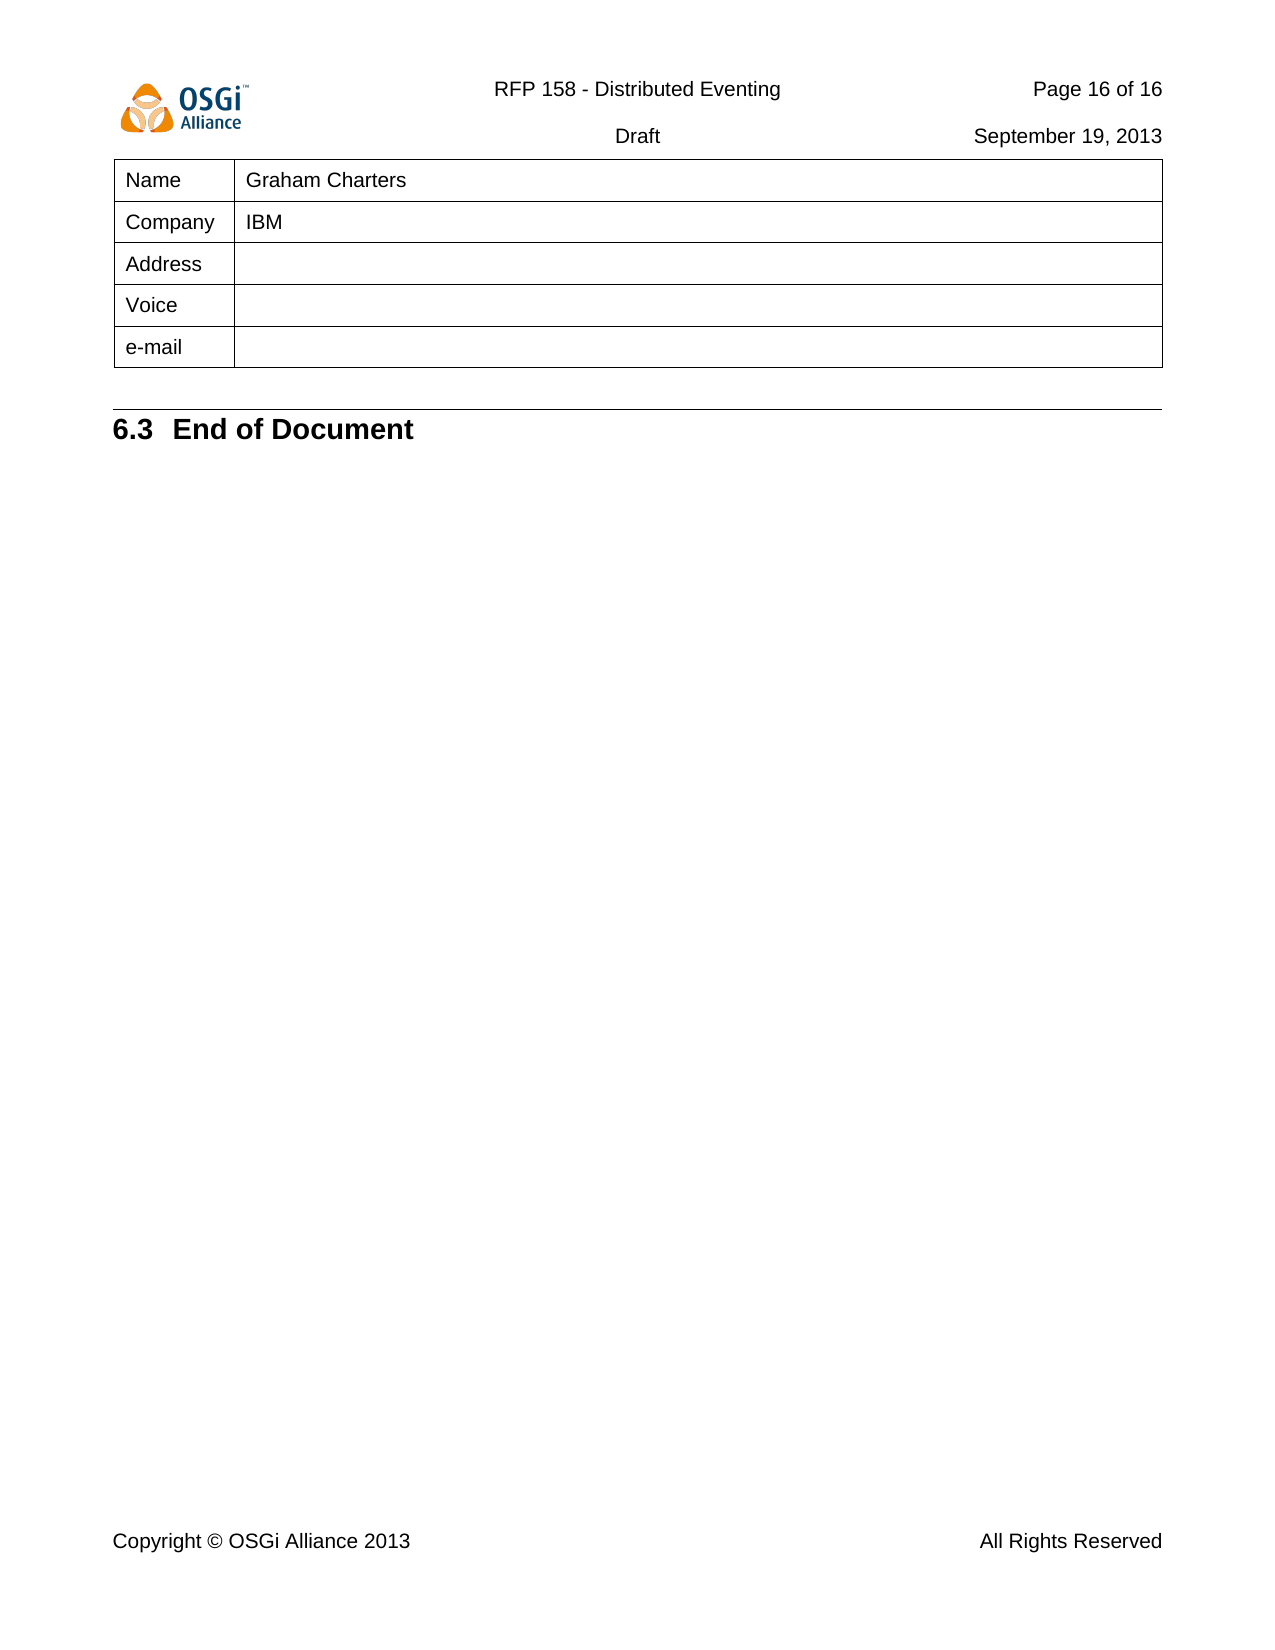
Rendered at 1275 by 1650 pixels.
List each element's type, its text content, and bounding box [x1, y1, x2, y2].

table_cell [235, 327, 1162, 367]
table_cell Voice [115, 285, 234, 326]
table_header Graham Charters [235, 160, 1162, 201]
table_cell Address [115, 243, 234, 284]
subtitle End of Document [112, 410, 1162, 446]
table_header Name [115, 160, 234, 201]
table_cell e-mail [115, 327, 234, 367]
table_cell Company [115, 202, 234, 242]
picture [113, 76, 257, 140]
table_cell [235, 243, 1162, 284]
table_cell [235, 285, 1162, 326]
table_cell IBM [235, 202, 1162, 242]
